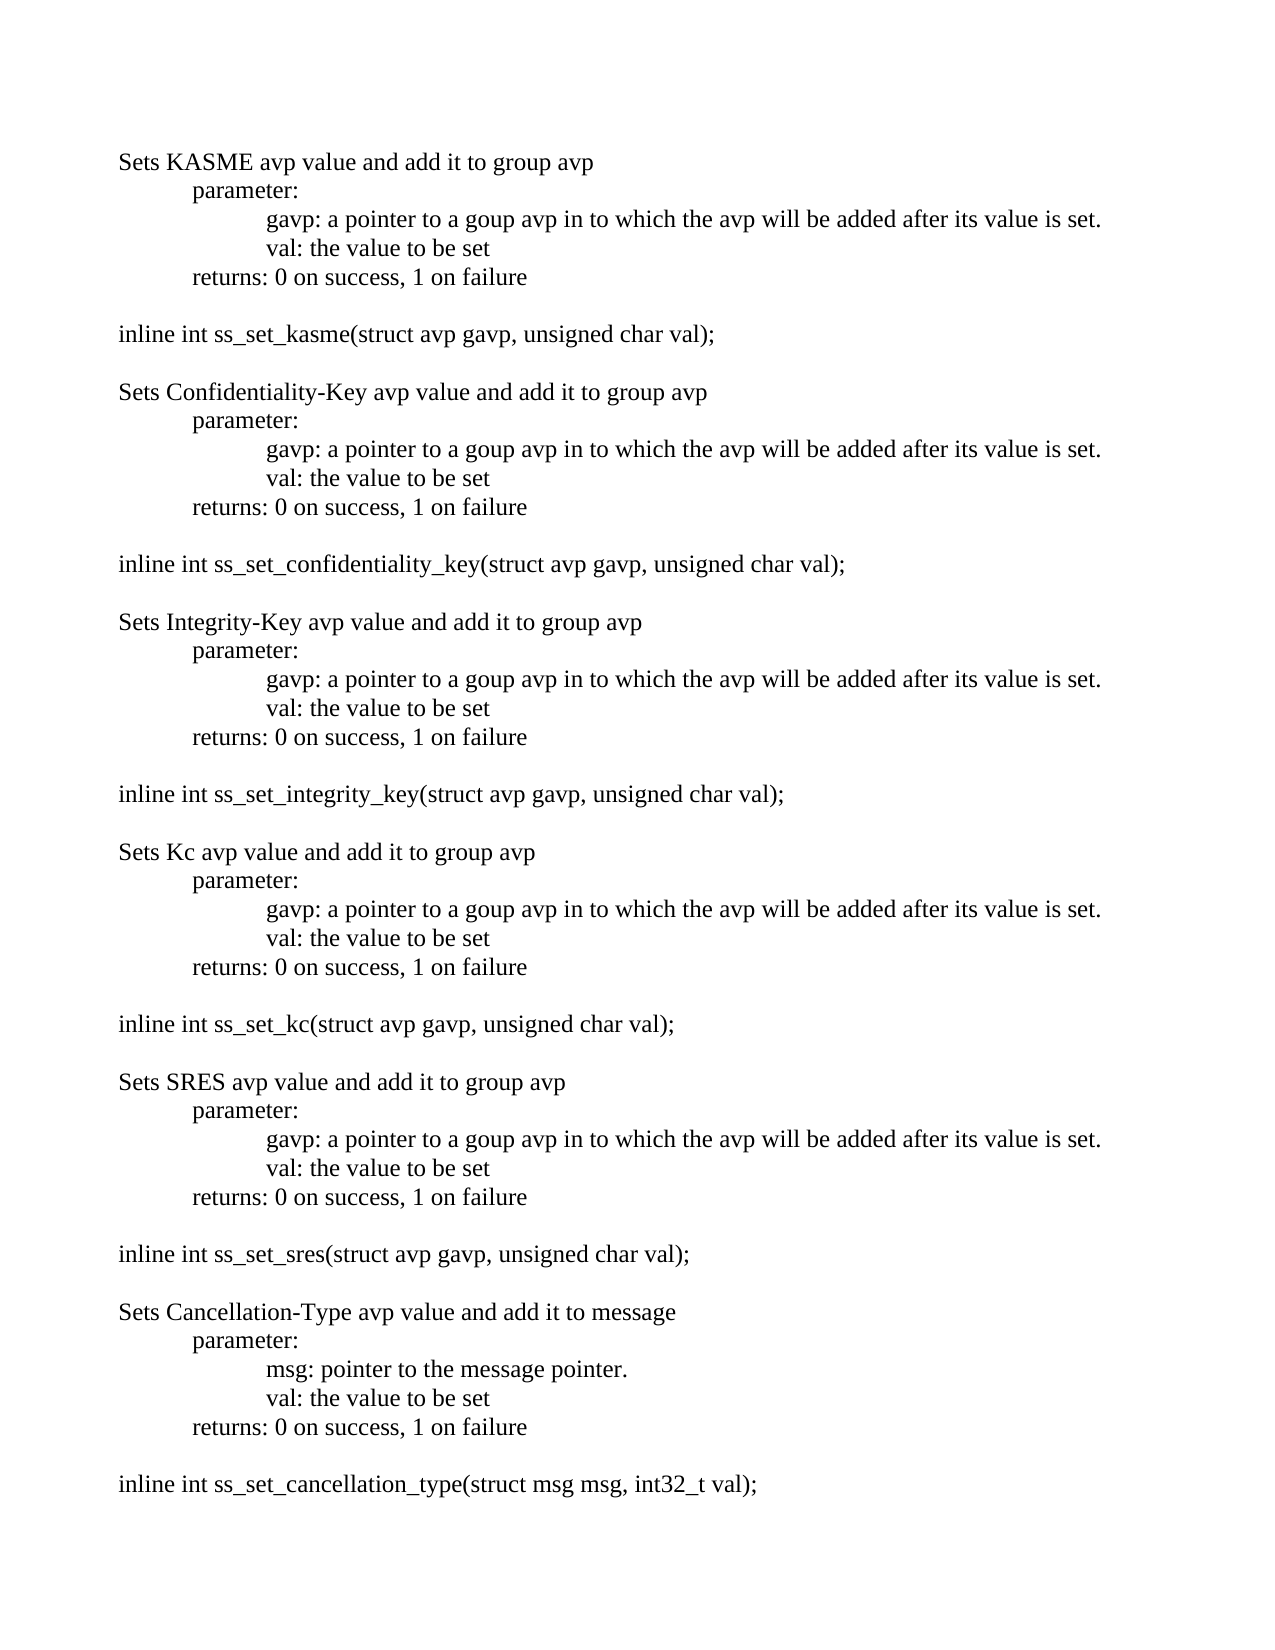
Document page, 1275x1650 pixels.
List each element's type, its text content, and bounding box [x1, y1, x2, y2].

text Sets SRES avp value and add it to group avp [118, 1067, 1157, 1096]
text Sets Integrity-Key avp value and add it to group avp [118, 607, 1157, 636]
text inline int ss_set_integrity_key(struct avp gavp, unsigned char val); [118, 779, 1157, 808]
text gavp: a pointer to a goup avp in to which the avp will be added after its value is set. [118, 894, 1157, 923]
text val: the value to be set [118, 233, 1157, 262]
text inline int ss_set_confidentiality_key(struct avp gavp, unsigned char val); [118, 549, 1157, 578]
text returns: 0 on success, 1 on failure [118, 492, 1157, 521]
text gavp: a pointer to a goup avp in to which the avp will be added after its value is set. [118, 204, 1157, 233]
text returns: 0 on success, 1 on failure [118, 722, 1157, 751]
text parameter: [118, 1096, 1157, 1124]
text inline int ss_set_cancellation_type(struct msg msg, int32_t val); [118, 1469, 1157, 1498]
text val: the value to be set [118, 1383, 1157, 1412]
text msg: pointer to the message pointer. [118, 1354, 1157, 1383]
text gavp: a pointer to a goup avp in to which the avp will be added after its value is set. [118, 434, 1157, 463]
text val: the value to be set [118, 463, 1157, 492]
text returns: 0 on success, 1 on failure [118, 1412, 1157, 1441]
text returns: 0 on success, 1 on failure [118, 952, 1157, 981]
text inline int ss_set_sres(struct avp gavp, unsigned char val); [118, 1239, 1157, 1268]
text parameter: [118, 176, 1157, 204]
text inline int ss_set_kc(struct avp gavp, unsigned char val); [118, 1009, 1157, 1038]
text Sets KASME avp value and add it to group avp [118, 147, 1157, 176]
text parameter: [118, 866, 1157, 894]
text inline int ss_set_kasme(struct avp gavp, unsigned char val); [118, 319, 1157, 348]
text parameter: [118, 636, 1157, 664]
text parameter: [118, 1326, 1157, 1354]
text gavp: a pointer to a goup avp in to which the avp will be added after its value is set. [118, 664, 1157, 693]
text gavp: a pointer to a goup avp in to which the avp will be added after its value is set. [118, 1124, 1157, 1153]
text returns: 0 on success, 1 on failure [118, 262, 1157, 291]
text returns: 0 on success, 1 on failure [118, 1182, 1157, 1211]
text val: the value to be set [118, 693, 1157, 722]
text val: the value to be set [118, 1153, 1157, 1182]
text val: the value to be set [118, 923, 1157, 952]
text Sets Cancellation-Type avp value and add it to message [118, 1297, 1157, 1326]
text Sets Kc avp value and add it to group avp [118, 837, 1157, 866]
text parameter: [118, 406, 1157, 434]
text Sets Confidentiality-Key avp value and add it to group avp [118, 377, 1157, 406]
